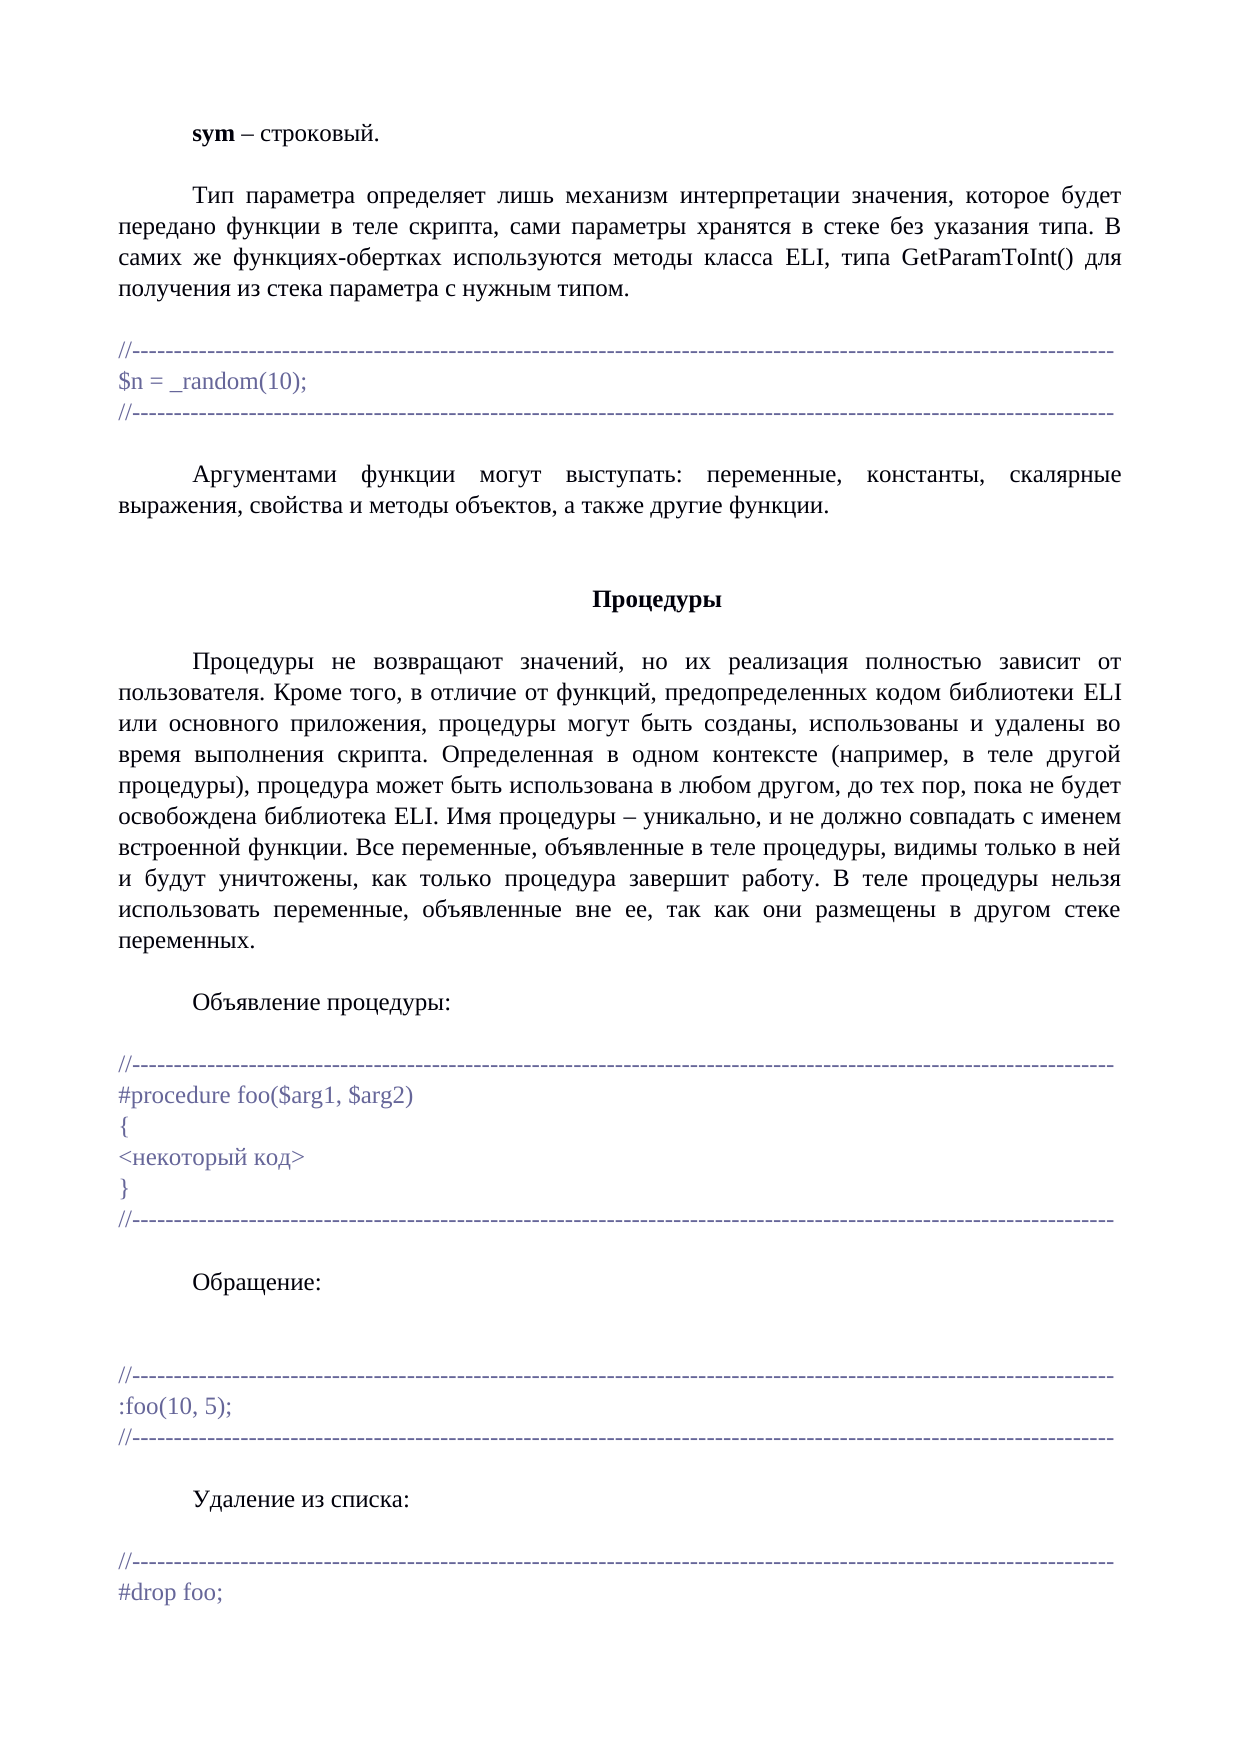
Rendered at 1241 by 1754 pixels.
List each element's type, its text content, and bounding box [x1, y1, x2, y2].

text Объявление процедуры: [118, 987, 1122, 1016]
text //---------------------------------------------------------------------------------------------------------------------- [118, 397, 1122, 426]
text #drop foo; [118, 1577, 1122, 1606]
text sym – строковый. [118, 118, 1122, 147]
text } [118, 1173, 1122, 1202]
text //---------------------------------------------------------------------------------------------------------------------- [118, 1422, 1122, 1451]
text :foo(10, 5); [118, 1391, 1122, 1419]
text //---------------------------------------------------------------------------------------------------------------------- [118, 1360, 1122, 1388]
text Обращение: [118, 1267, 1122, 1295]
text { [118, 1111, 1122, 1140]
text Удаление из списка: [118, 1484, 1122, 1513]
text //---------------------------------------------------------------------------------------------------------------------- [118, 1546, 1122, 1575]
text $n = _random(10); [118, 366, 1122, 395]
text Процедуры [118, 584, 1122, 612]
text //---------------------------------------------------------------------------------------------------------------------- [118, 1049, 1122, 1078]
text //---------------------------------------------------------------------------------------------------------------------- [118, 1204, 1122, 1233]
text //---------------------------------------------------------------------------------------------------------------------- [118, 335, 1122, 364]
text #procedure foo($arg1, $arg2) [118, 1080, 1122, 1109]
text Процедуры не возвращают значений, но их реализация полностью зависит от пользователя. Кроме того, в отличие от функций, предопределенных кодом библиотеки ELI или основного приложения, процедуры могут быть созданы, использованы и удалены во время выполнения скрипта. Определенная в одном контексте (например, в теле другой процедуры), процедура может быть использована в любом другом, до тех пор, пока не будет освобождена библиотека ELI. Имя процедуры – уникально, и не должно совпадать с именем встроенной функции. Все переменные, объявленные в теле процедуры, видимы только в ней и будут уничтожены, как только процедура завершит работу. В теле процедуры нельзя использовать переменные, объявленные вне ее, так как они размещены в другом стеке переменных. [118, 646, 1122, 954]
text <некоторый код> [118, 1142, 1122, 1171]
text Аргументами функции могут выступать: переменные, константы, скалярные выражения, свойства и методы объектов, а также другие функции. [118, 459, 1122, 519]
text Тип параметра определяет лишь механизм интерпретации значения, которое будет передано функции в теле скрипта, сами параметры хранятся в стеке без указания типа. В самих же функциях-обертках используются методы класса ELI, типа GetParamToInt() для получения из стека параметра с нужным типом. [118, 180, 1122, 302]
